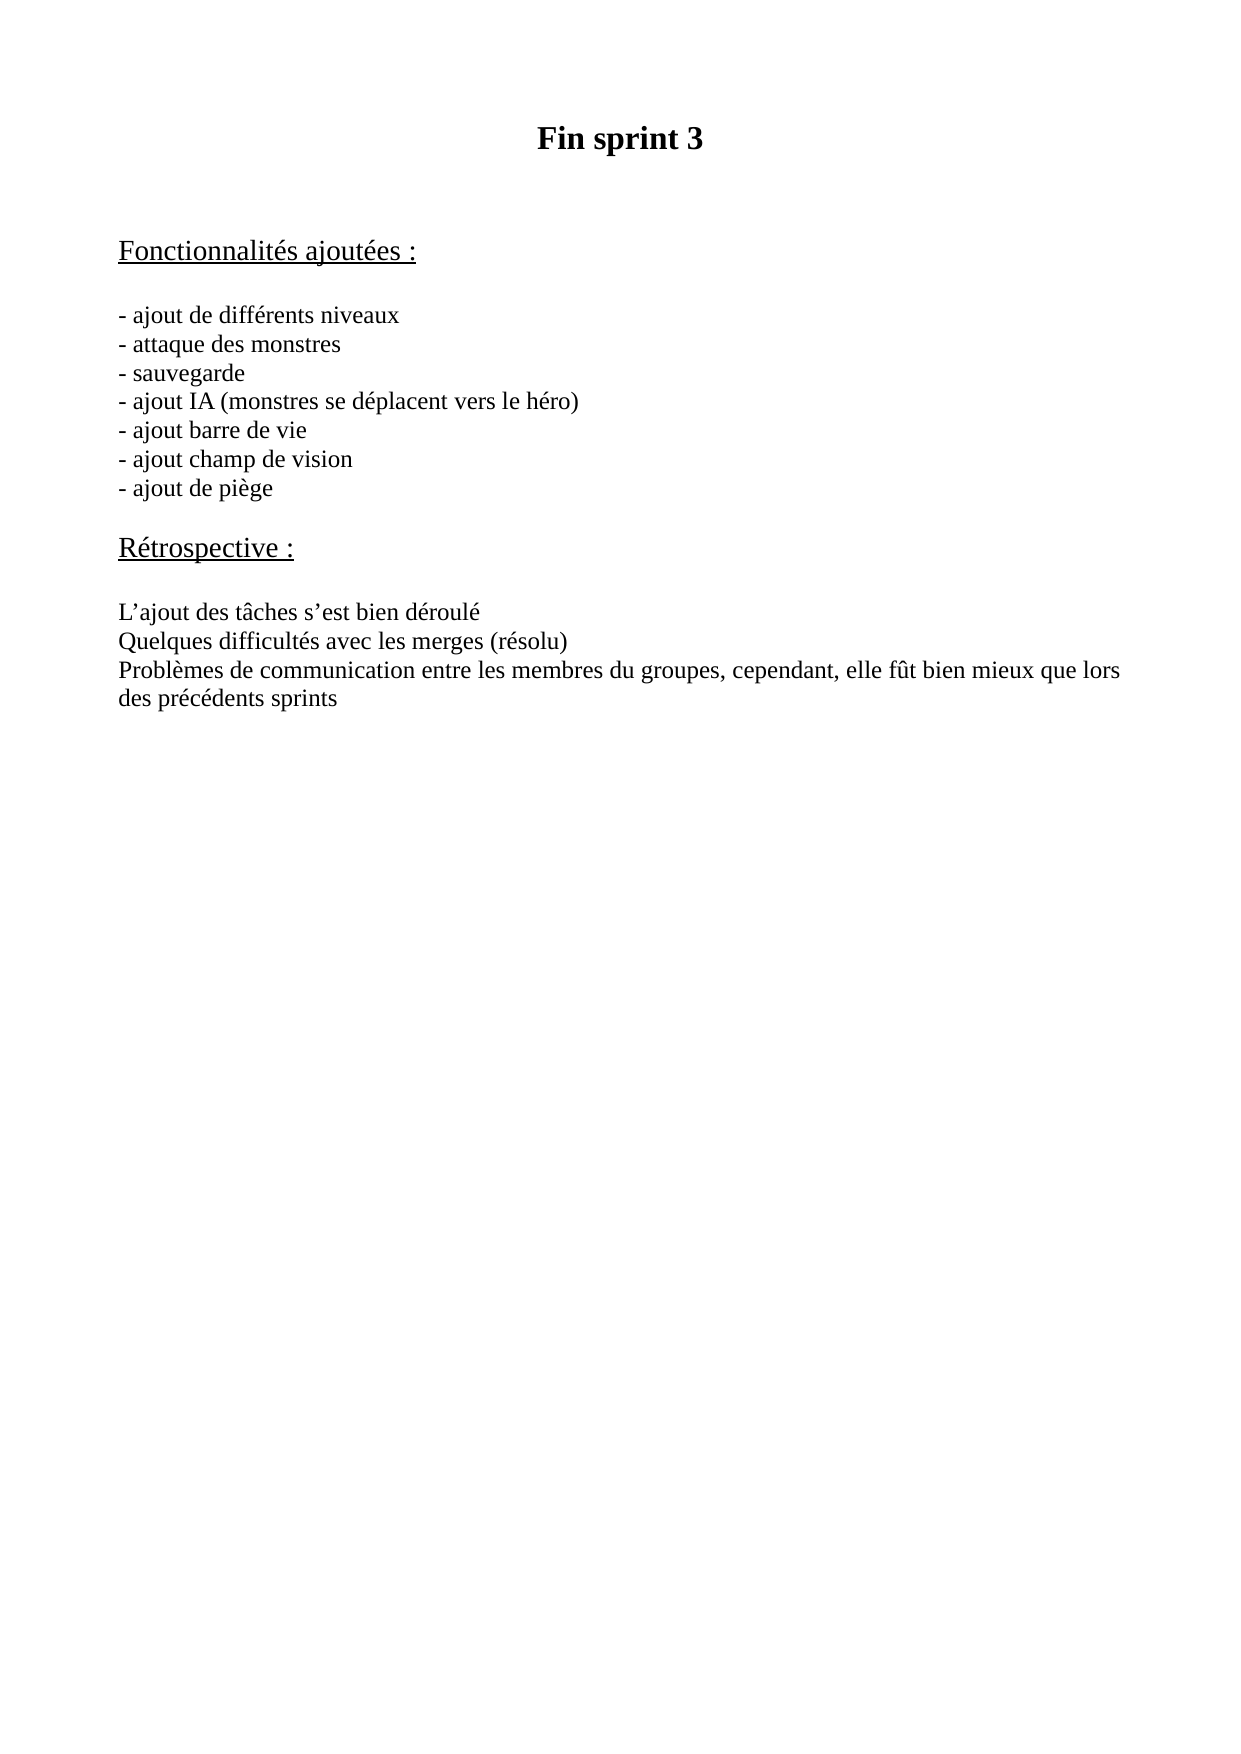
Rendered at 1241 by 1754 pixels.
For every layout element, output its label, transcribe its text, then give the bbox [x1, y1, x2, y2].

text Quelques difficultés avec les merges (résolu) [118, 626, 1122, 655]
text - ajout de différents niveaux [118, 300, 1122, 329]
text - attaque des monstres [118, 329, 1122, 358]
text - ajout barre de vie [118, 415, 1122, 444]
text Problèmes de communication entre les membres du groupes, cependant, elle fût bien mieux que lors des précédents sprints [118, 655, 1122, 712]
text L’ajout des tâches s’est bien déroulé [118, 597, 1122, 626]
text - ajout champ de vision [118, 444, 1122, 473]
text - sauvegarde [118, 358, 1122, 386]
text Fin sprint 3 [118, 118, 1122, 156]
text Rétrospective : [118, 530, 1122, 564]
text - ajout de piège [118, 473, 1122, 501]
text - ajout IA (monstres se déplacent vers le héro) [118, 386, 1122, 415]
text Fonctionnalités ajoutées : [118, 233, 1122, 267]
